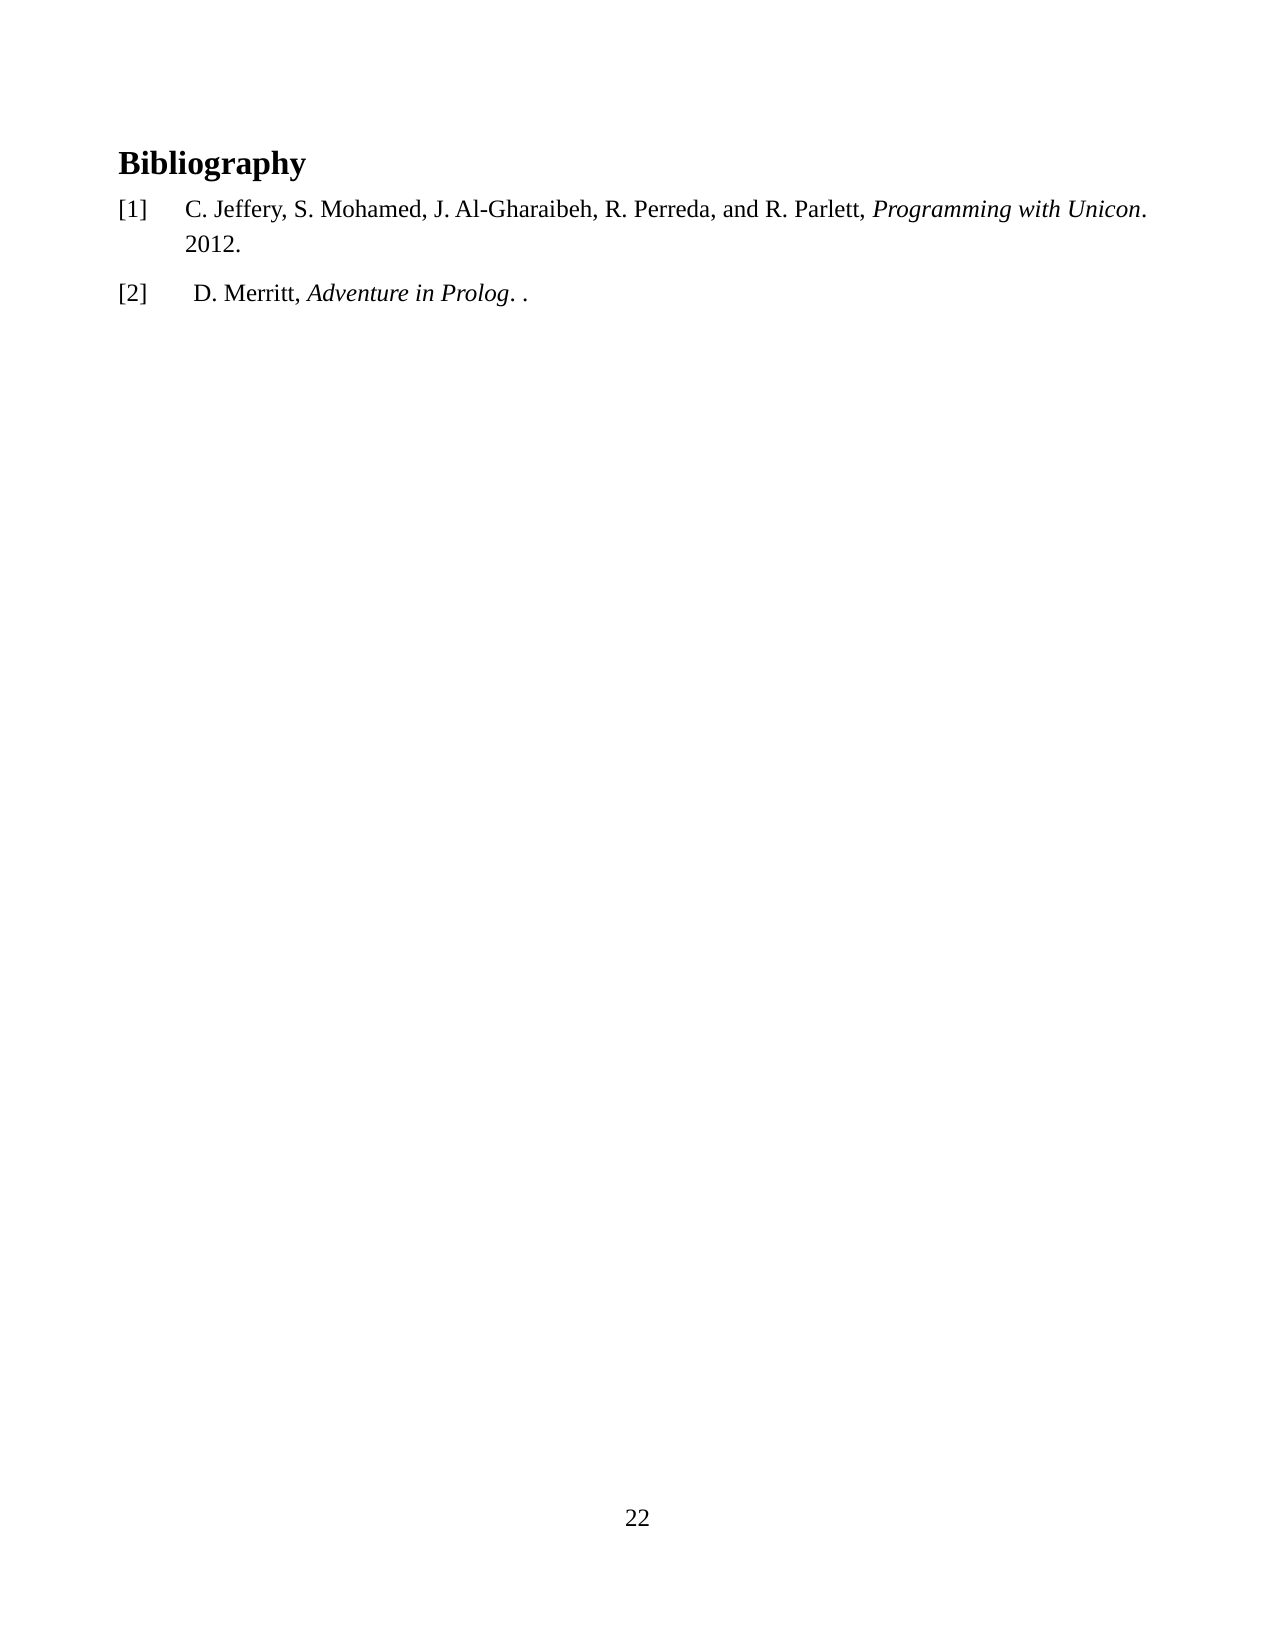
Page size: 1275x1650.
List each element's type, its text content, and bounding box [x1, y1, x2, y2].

text [1] C. Jeffery, S. Mohamed, J. Al-Gharaibeh, R. Perreda, and R. Parlett, Programming with Unicon. 2012. [118, 194, 1157, 257]
text [2] D. Merritt, Adventure in Prolog. . [118, 278, 1157, 307]
subtitle Bibliography [118, 143, 1157, 182]
